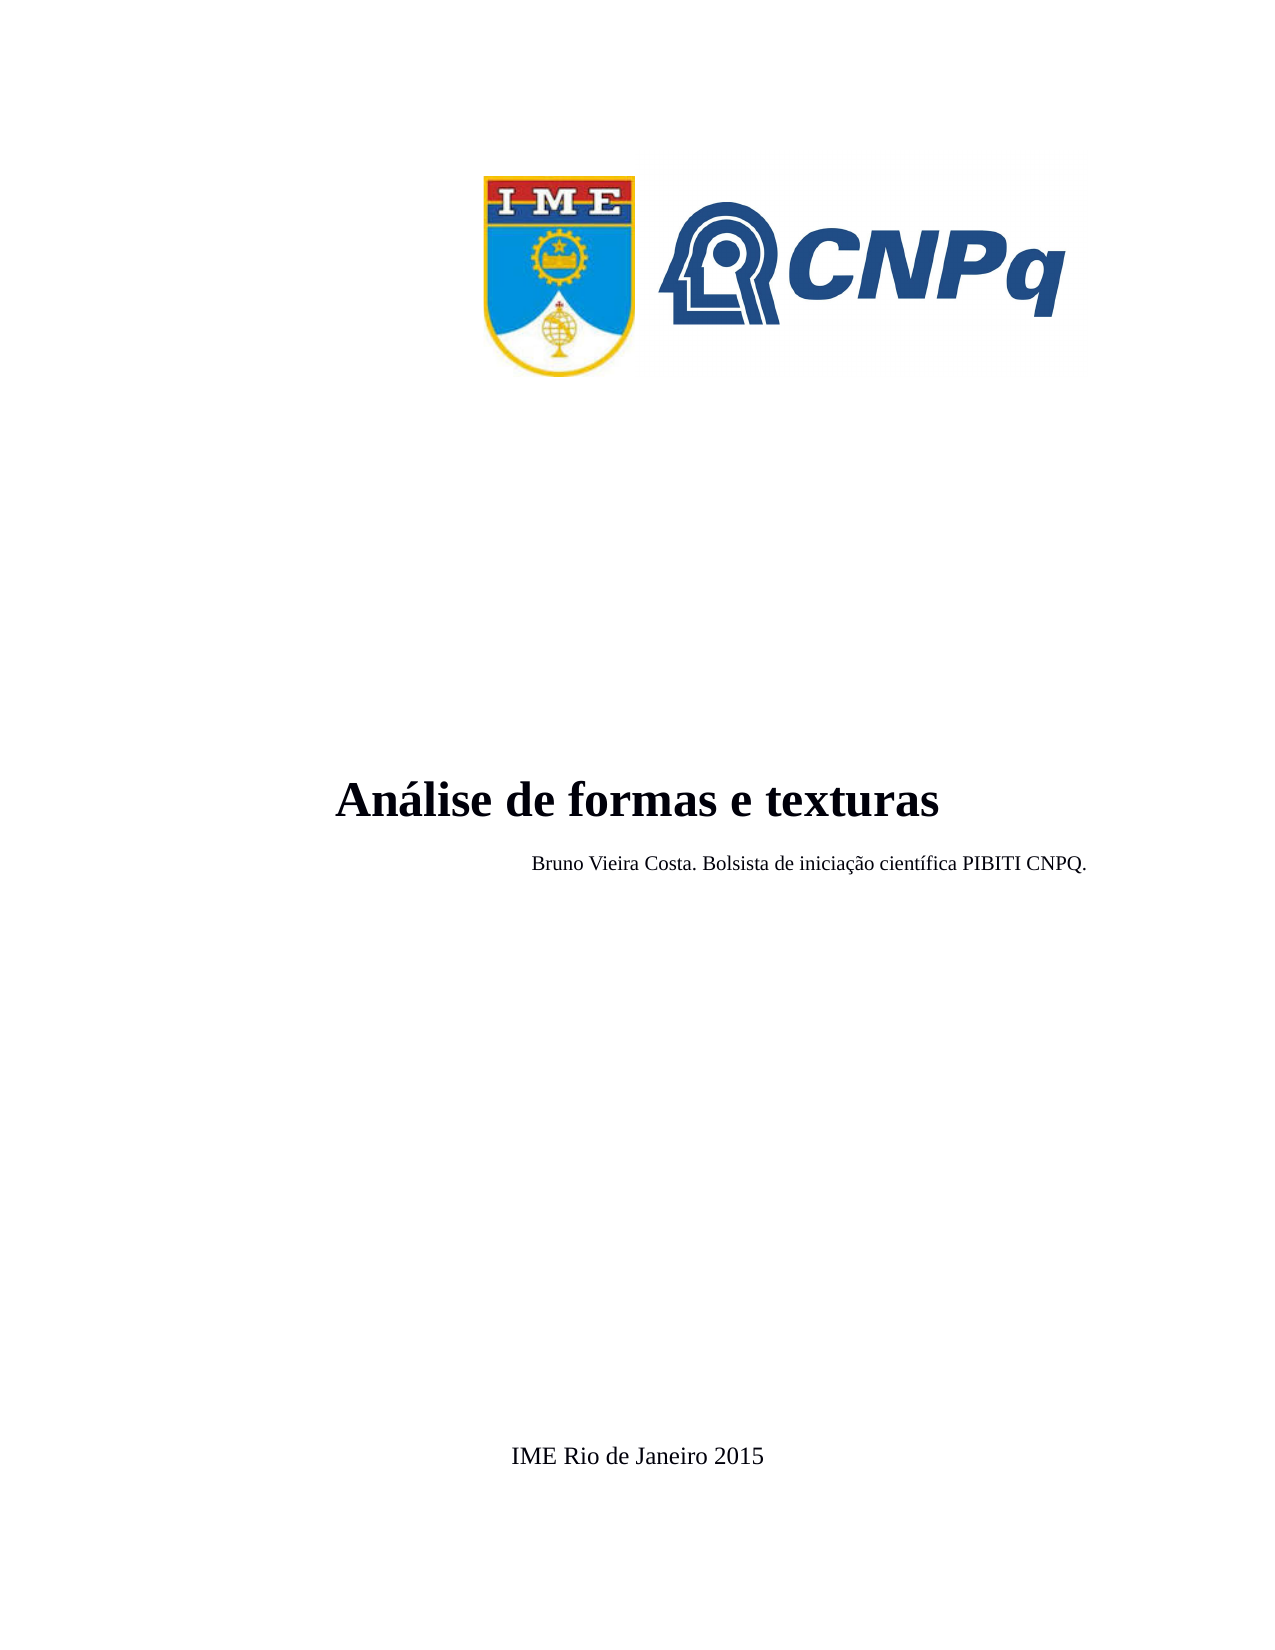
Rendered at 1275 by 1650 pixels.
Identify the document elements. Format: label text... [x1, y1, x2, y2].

text Bruno Vieira Costa. Bolsista de iniciação científica PIBITI CNPQ. [187, 851, 1087, 875]
picture [483, 150, 1088, 377]
text IME Rio de Janeiro 2015 [187, 1441, 1087, 1470]
text Análise de formas e texturas [187, 769, 1087, 827]
